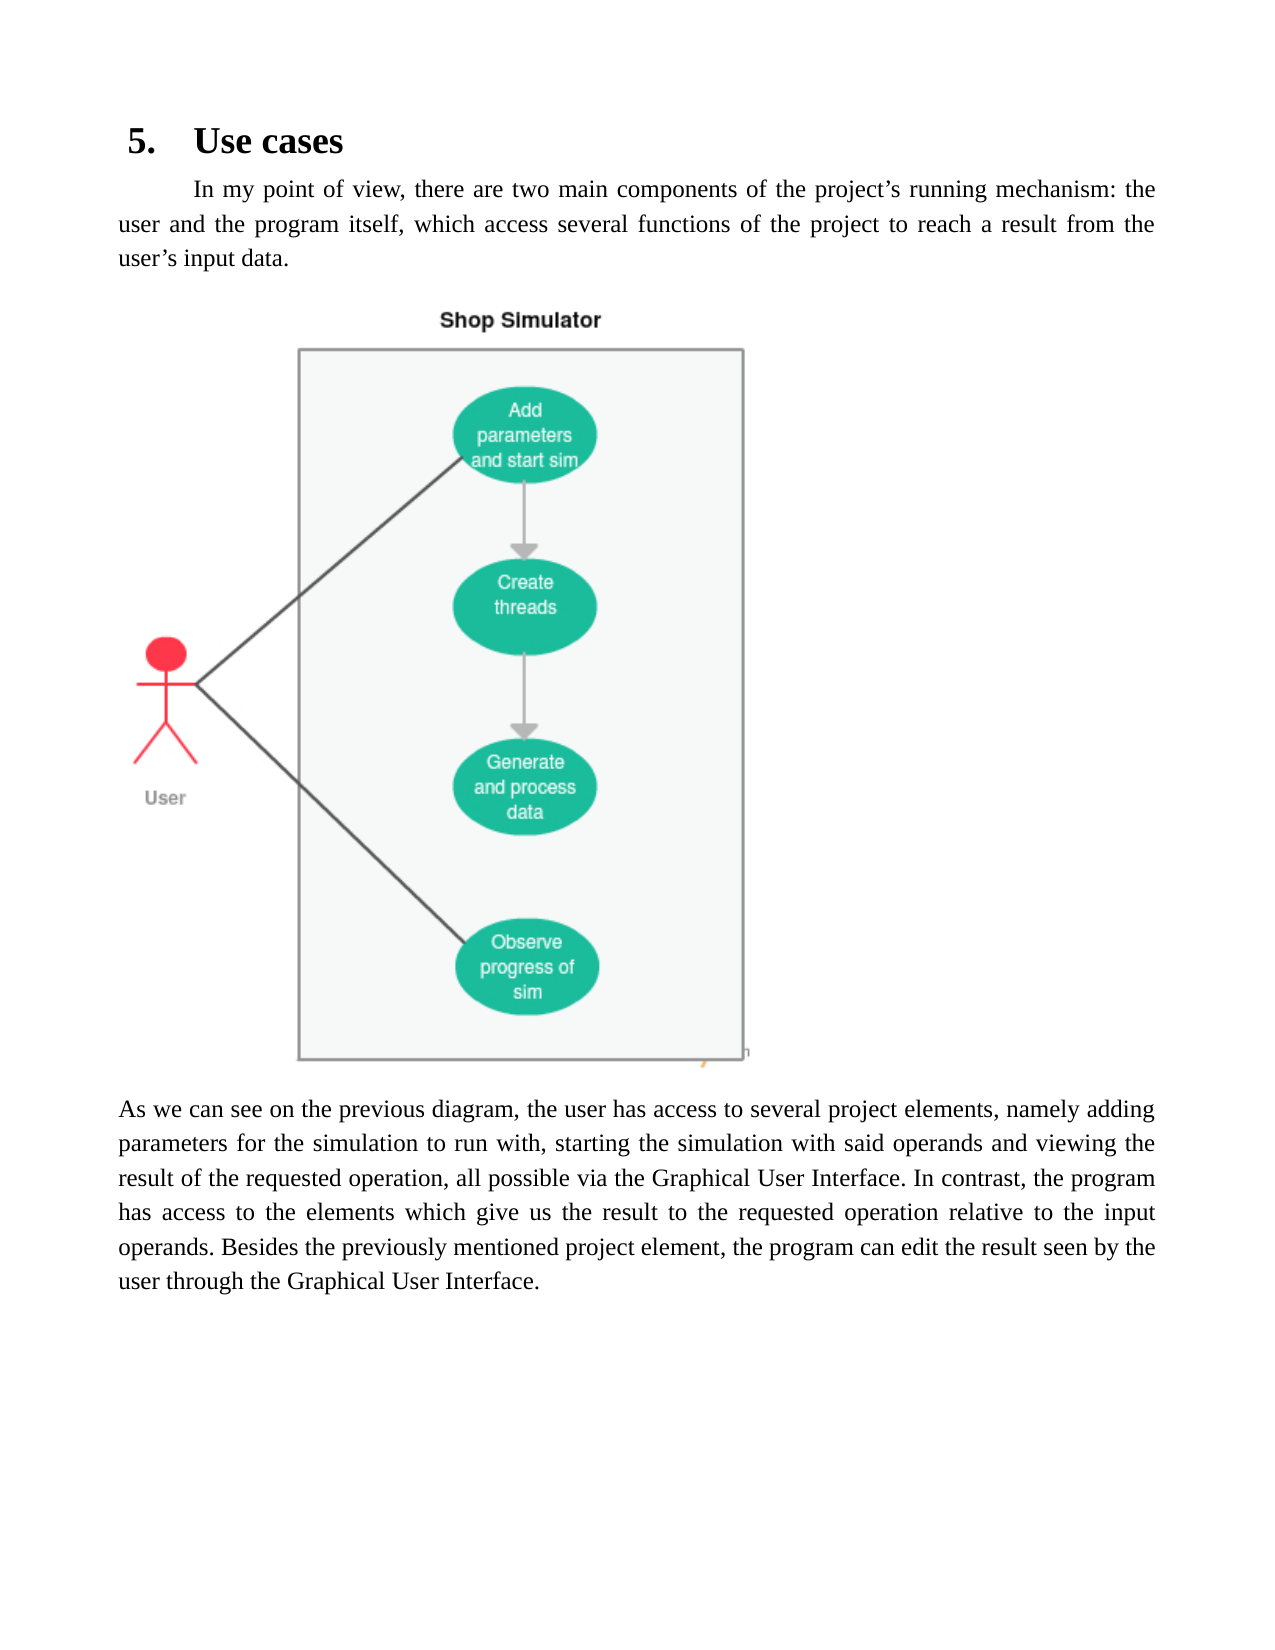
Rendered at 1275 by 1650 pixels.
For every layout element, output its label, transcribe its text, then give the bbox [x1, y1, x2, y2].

picture [118, 292, 759, 1074]
subtitle Use cases [118, 118, 1157, 162]
text As we can see on the previous diagram, the user has access to several project elements, namely adding parameters for the simulation to run with, starting the simulation with said operands and viewing the result of the requested operation, all possible via the Graphical User Interface. In contrast, the program has access to the elements which give us the result to the requested operation relative to the input operands. Besides the previously mentioned project element, the program can edit the result seen by the user through the Graphical User Interface. [118, 1094, 1157, 1295]
text In my point of view, there are two main components of the project’s running mechanism: the user and the program itself, which access several functions of the project to reach a result from the user’s input data. [118, 174, 1157, 272]
